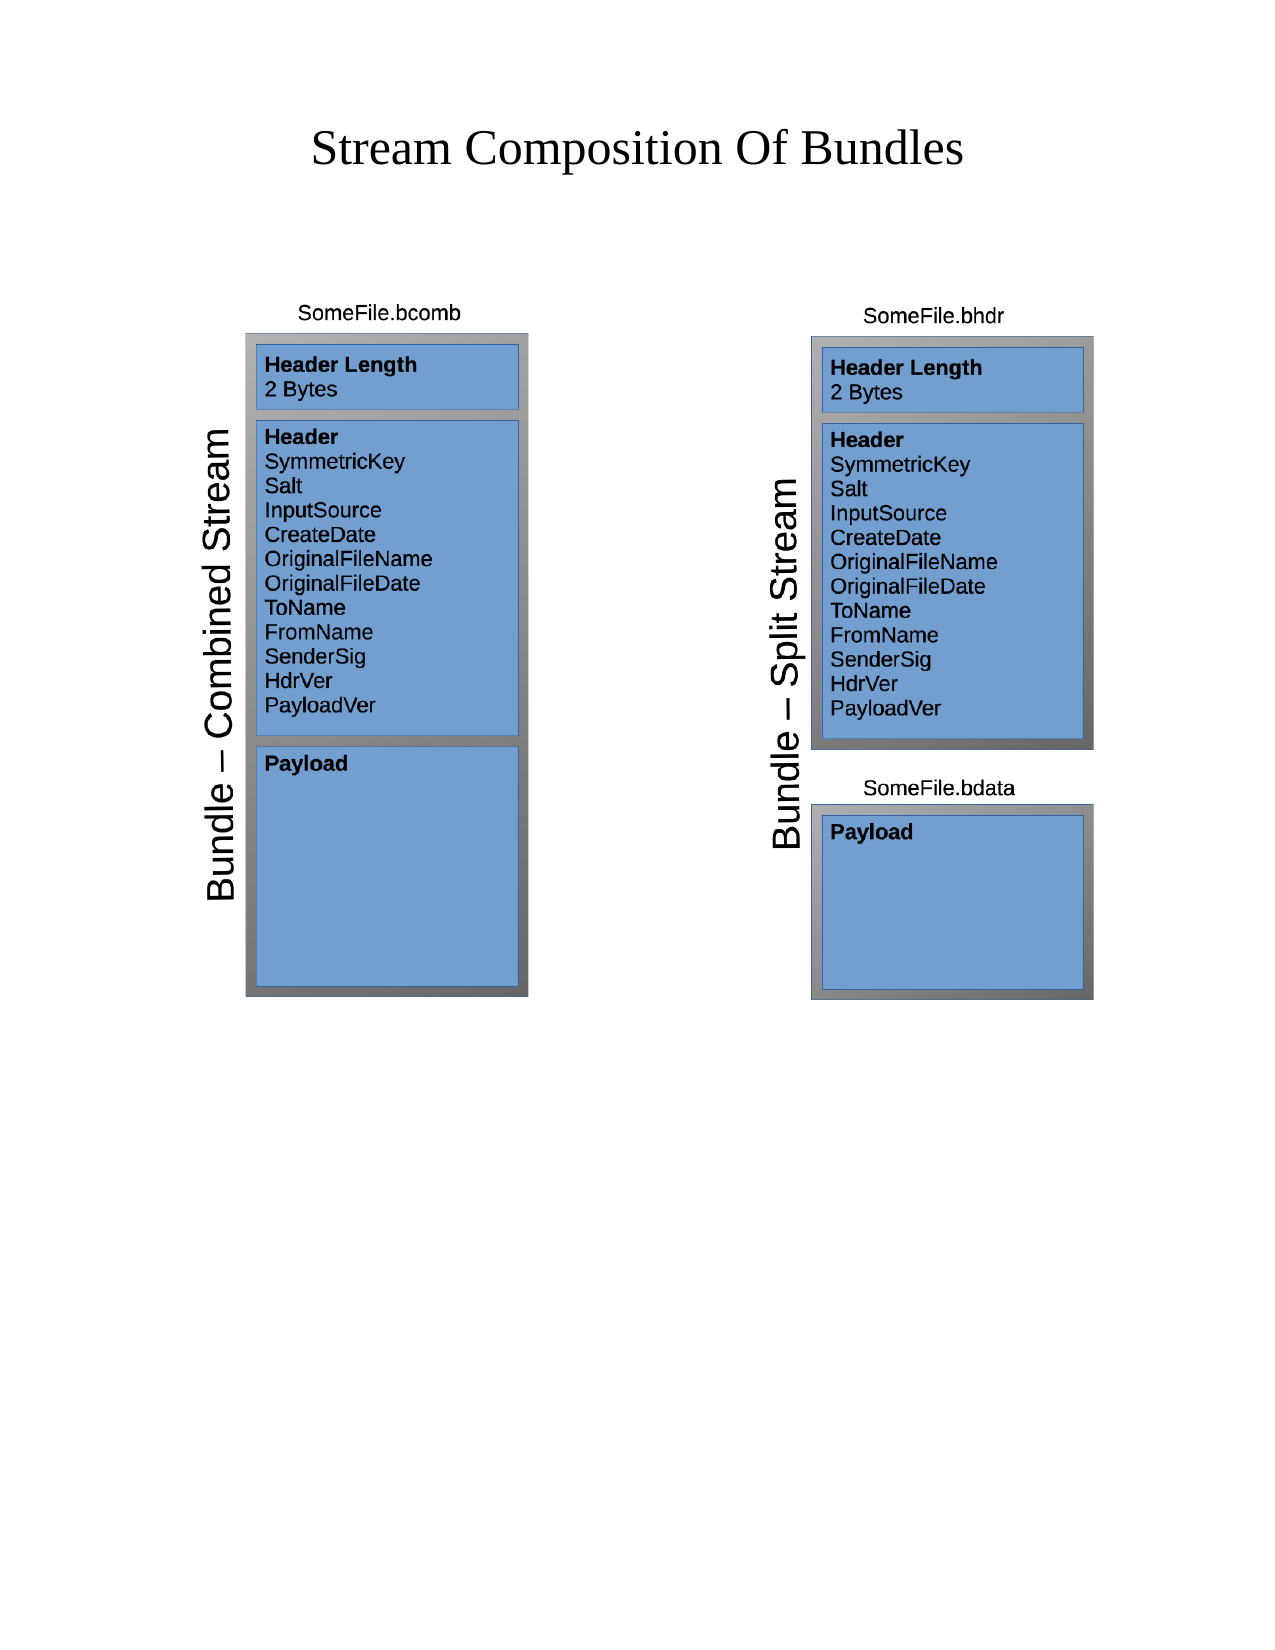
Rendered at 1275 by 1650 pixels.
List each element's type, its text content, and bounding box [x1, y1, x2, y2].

picture [188, 296, 529, 997]
text Stream Composition Of Bundles [118, 118, 1157, 176]
picture [755, 299, 1094, 1000]
